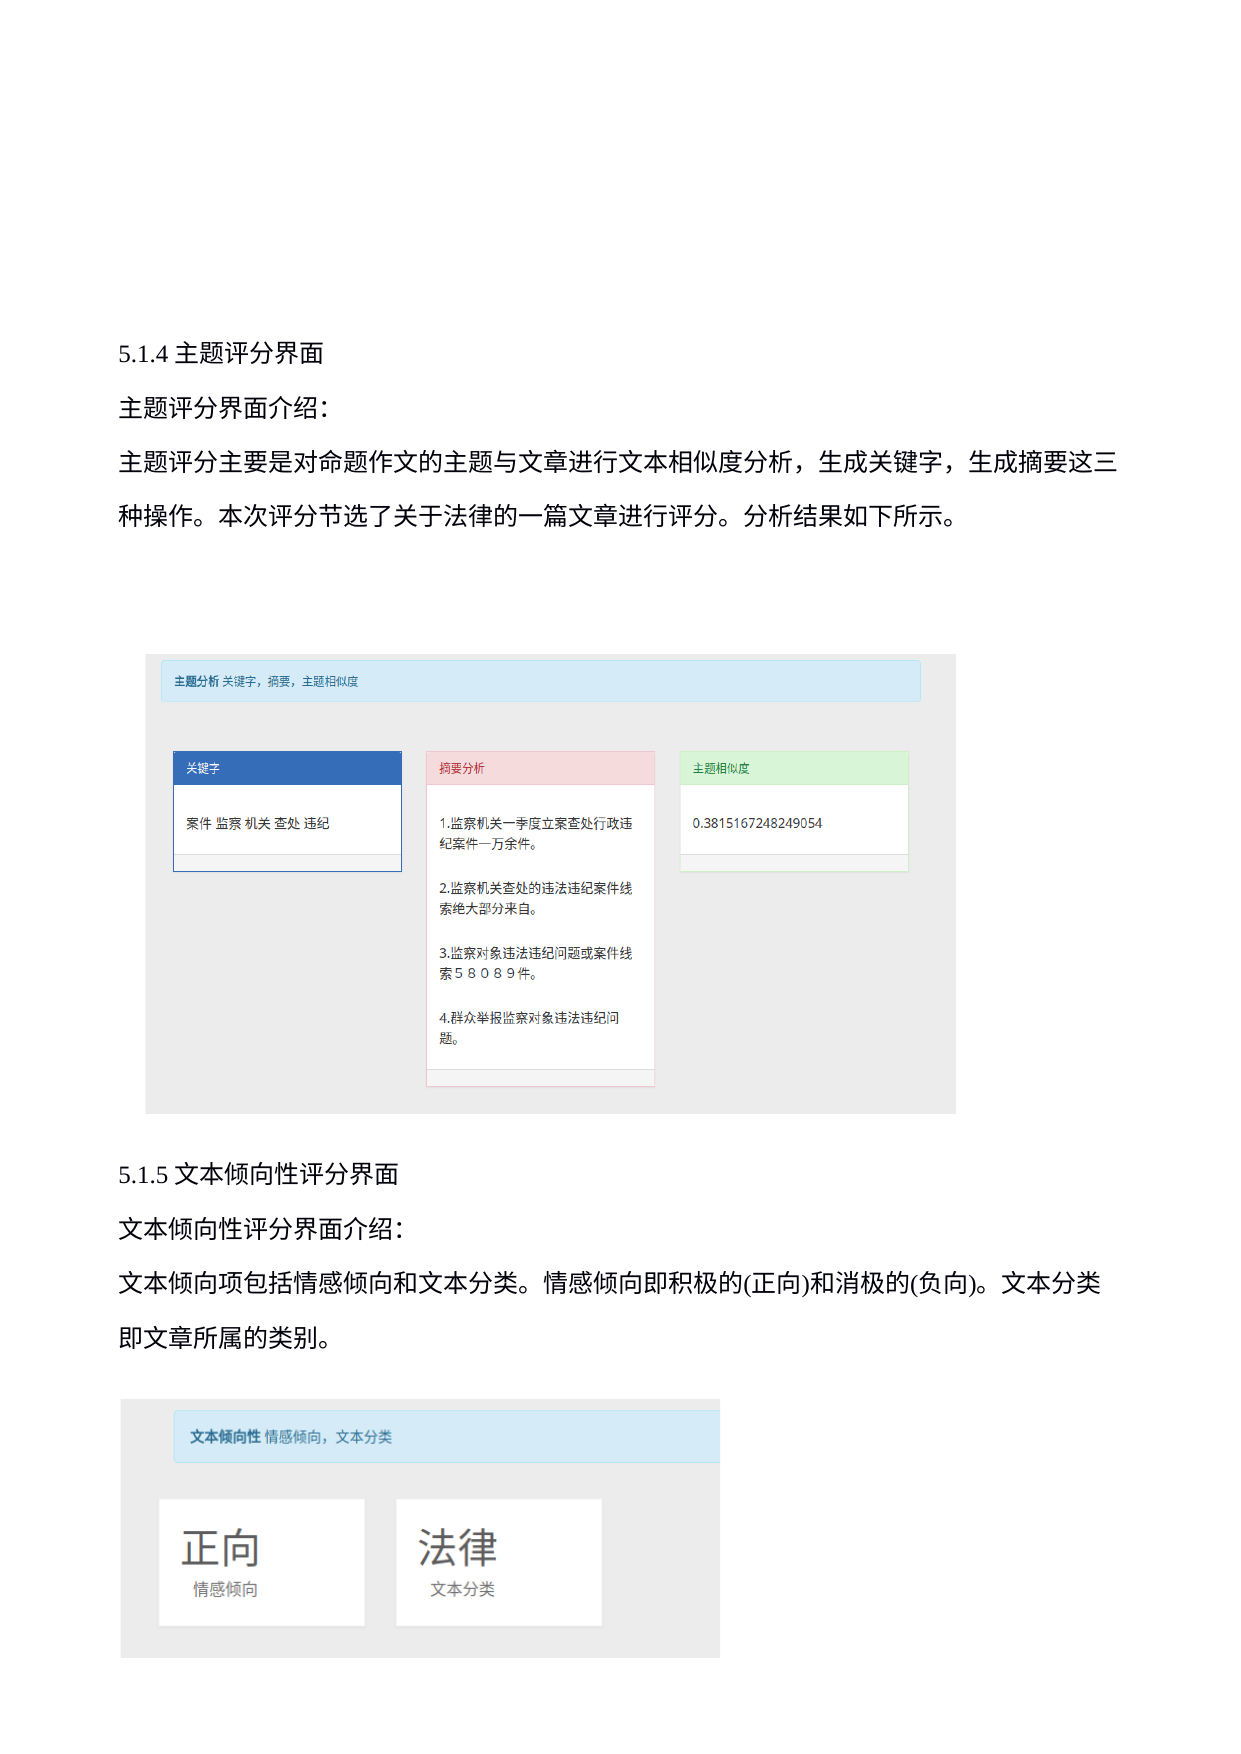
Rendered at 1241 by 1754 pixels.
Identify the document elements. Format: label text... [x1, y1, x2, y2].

text 5.1.4 主题评分界面 [118, 334, 1122, 370]
text 主题评分主要是对命题作文的主题与文章进行文本相似度分析，生成关键字，生成摘要这三种操作。本次评分节选了关于法律的一篇文章进行评分。分析结果如下所示。 [118, 442, 1122, 533]
text 5.1.5 文本倾向性评分界面 [118, 1155, 1122, 1191]
text 文本倾向性评分界面介绍： [118, 1209, 1122, 1246]
text 文本倾向项包括情感倾向和文本分类。情感倾向即积极的(正向)和消极的(负向)。文本分类即文章所属的类别。 [118, 1264, 1122, 1354]
picture [120, 1399, 721, 1658]
text 主题评分界面介绍： [118, 388, 1122, 424]
picture [145, 654, 957, 1114]
